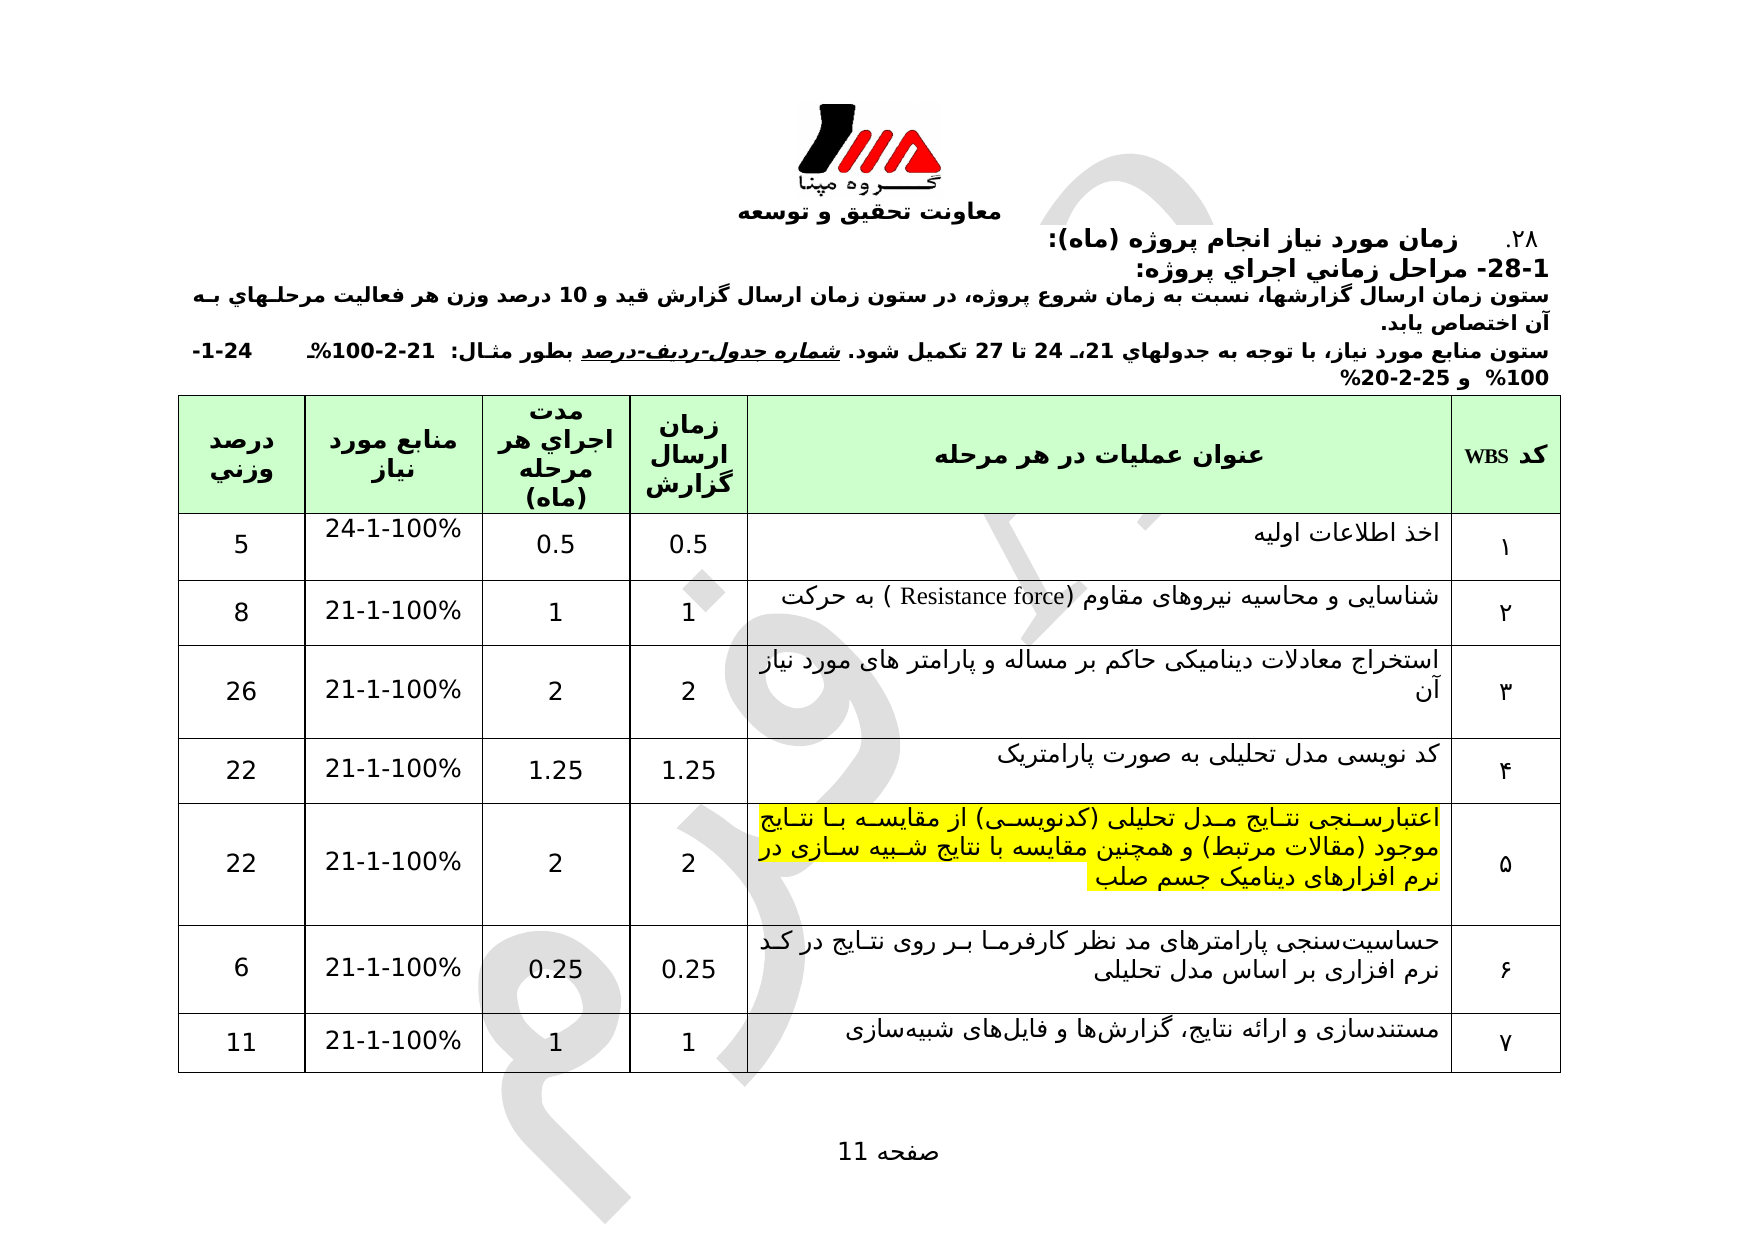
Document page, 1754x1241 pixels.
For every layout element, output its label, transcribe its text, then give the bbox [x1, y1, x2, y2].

table_cell 24-1-100% [306, 514, 482, 580]
table_cell کد نویسی مدل تحلیلی به صورت پارامتریک [748, 739, 1451, 802]
table_cell 1.25 [483, 739, 629, 802]
table_cell 0.5 [483, 514, 629, 580]
table_cell ۵ [1452, 804, 1560, 925]
table_cell 1 [483, 581, 629, 645]
table_cell ۱ [1452, 514, 1560, 580]
table_cell 1 [631, 1014, 747, 1072]
table_cell شناسایی و محاسیه نیروهای مقاوم (Resistance force ) به حرکت [748, 581, 1451, 645]
table_cell درصد وزني [179, 396, 304, 513]
table_cell 21-1-100% [306, 646, 482, 738]
table_cell 1 [483, 1014, 629, 1072]
table_cell زمان ارسال گزارش [631, 396, 747, 513]
table_cell اخذ اطلاعات اولیه [748, 514, 1451, 580]
table_cell 22 [179, 804, 304, 925]
table_cell 2 [483, 646, 629, 738]
table_cell 5 [179, 514, 304, 580]
table_cell 8 [179, 581, 304, 645]
table_cell 21-1-100% [306, 1014, 482, 1072]
table_cell استخراج معادلات دینامیکی حاکم بر مساله و پارامتر های مورد نیاز آن [748, 646, 1451, 738]
picture [796, 102, 943, 198]
table_cell 6 [179, 926, 304, 1013]
table_cell 0.5 [631, 514, 747, 580]
table_cell 11 [179, 1014, 304, 1072]
table_cell ۳ [1452, 646, 1560, 738]
table_cell ۶ [1452, 926, 1560, 1013]
table_cell 21-1-100% [306, 926, 482, 1013]
table_cell کد WBS [1452, 396, 1560, 513]
table_cell 0.25 [631, 926, 747, 1013]
table_cell 26 [179, 646, 304, 738]
table_cell 1.25 [631, 739, 747, 802]
table_cell 21-1-100% [306, 804, 482, 925]
table_cell حساسیت‌سنجی پارامترهای مد نظر کارفرما بر روی نتایج در کد نرم افزاری بر اساس مدل تحلیلی [748, 926, 1451, 1013]
table_cell 21-1-100% [306, 581, 482, 645]
table_cell عنوان عمليات در هر مرحله [748, 396, 1451, 513]
table_cell 22 [179, 739, 304, 802]
table_header زمان مورد نياز انجام پروژه (ماه): 28-1- مراحل زماني اجراي پروژه: ستون زمان ارسال گزارش­ها، نسبت به زمان شروع پروژه، در ستون زمان ارسال گزارش قيد و 10 درصد وزن هر فعاليت مرحله­اي به آن اختصاص يابد. ستون منابع مورد نیاز، با توجه به جدول­هاي 21، 24 تا 27 تکمیل شود. شماره جدول-ردیف-درصد بطور مثال: 21-2-100% 24-1-100% و 25-2-20% [181, 225, 1561, 395]
table_cell 1 [631, 581, 747, 645]
table_cell منابع مورد نیاز [306, 396, 482, 513]
table_cell مستندسازی و ارائه نتایج، گزارش‌ها و فایل‌های شبیه‌سازی [748, 1014, 1451, 1072]
table_cell ۷ [1452, 1014, 1560, 1072]
table_cell اعتبارسنجی نتایج مدل تحلیلی (کدنویسی) از مقایسه با نتایج موجود (مقالات مرتبط) و همچنین مقایسه با نتایج شبیه سازی در نرم افزارهای دینامیک جسم صلب [748, 804, 1451, 925]
table_cell 2 [631, 804, 747, 925]
table_cell ۲ [1452, 581, 1560, 645]
table_cell 21-1-100% [306, 739, 482, 802]
table_cell 2 [483, 804, 629, 925]
table_cell مدت اجراي هر مرحله (ماه) [483, 396, 629, 513]
table_cell 0.25 [483, 926, 629, 1013]
table_cell ۴ [1452, 739, 1560, 802]
table_cell 2 [631, 646, 747, 738]
